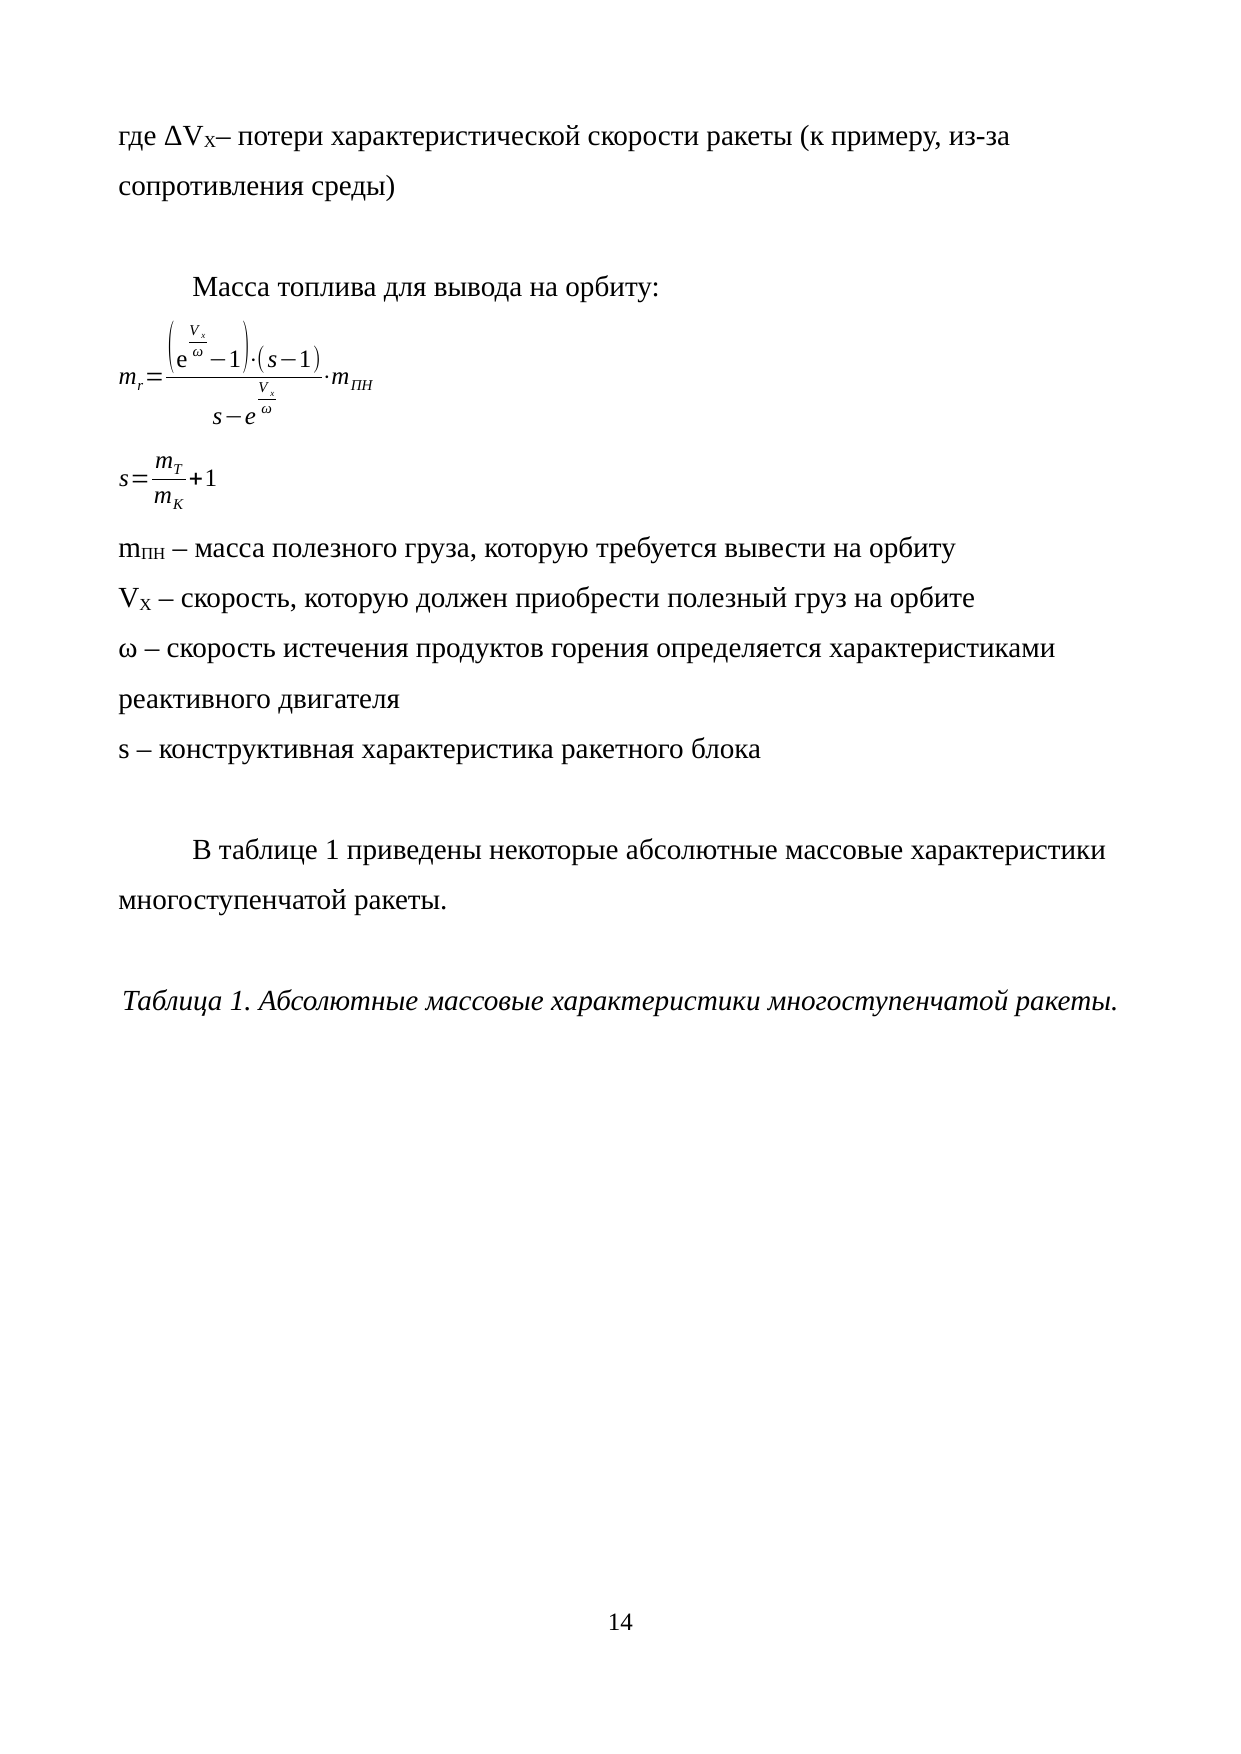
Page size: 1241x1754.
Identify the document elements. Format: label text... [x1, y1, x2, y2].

text ω – скорость истечения продуктов горения определяется характеристиками реактивного двигателя [118, 631, 1122, 714]
text В таблице 1 приведены некоторые абсолютные массовые характеристики многоступенчатой ракеты. [118, 832, 1122, 916]
text Таблица 1. Абсолютные массовые характеристики многоступенчатой ракеты. [118, 983, 1122, 1016]
text mПН – масса полезного груза, которую требуется вывести на орбиту [118, 530, 1122, 563]
text VX – скорость, которую должен приобрести полезный груз на орбите [118, 580, 1122, 614]
text s – конструктивная характеристика ракетного блока [118, 731, 1122, 765]
text где ΔVX– потери характеристической скорости ракеты (к примеру, из-за сопротивления среды) [118, 118, 1122, 202]
text Масса топлива для вывода на орбиту: [118, 269, 1122, 303]
